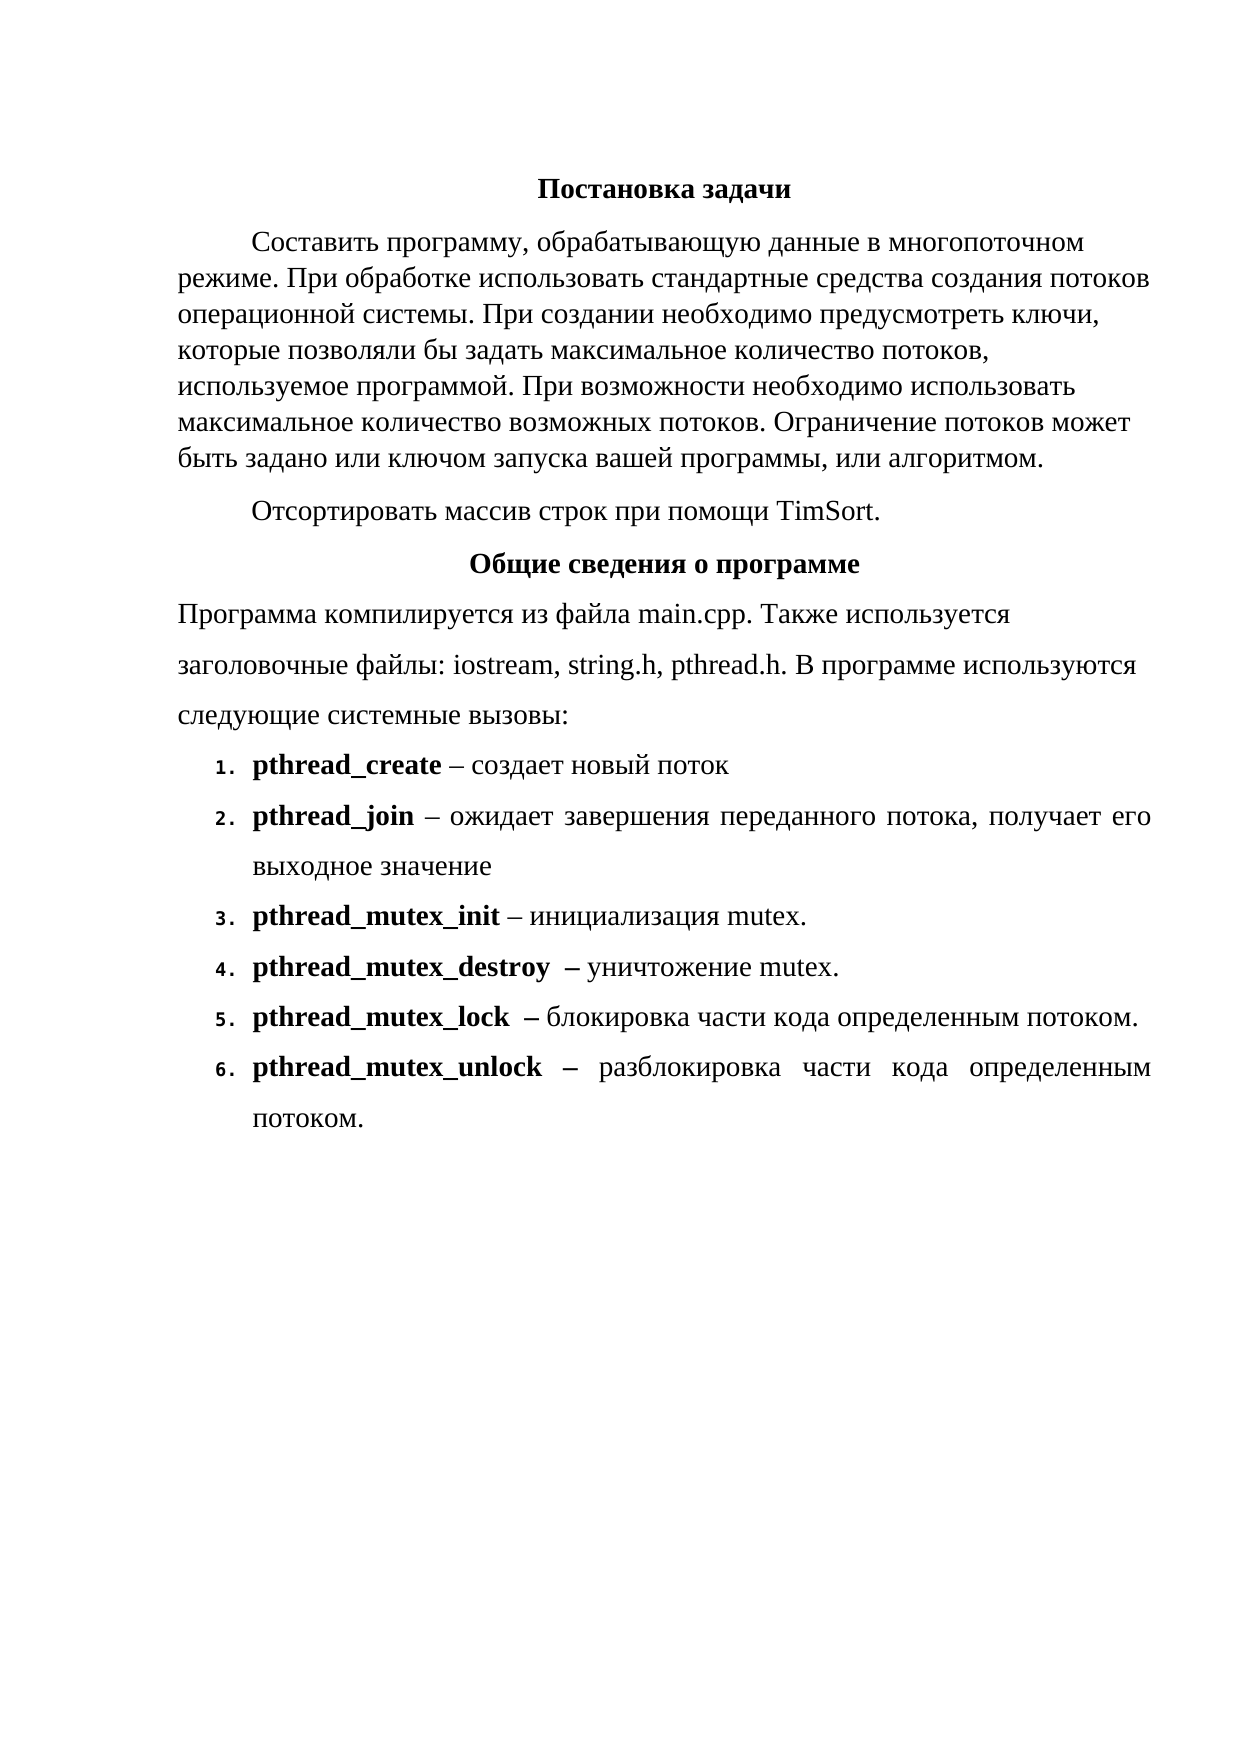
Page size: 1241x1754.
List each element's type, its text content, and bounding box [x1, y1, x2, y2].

list pthread_join – ожидает завершения переданного потока, получает его выходное значение [215, 798, 1152, 882]
text Составить программу, обрабатывающую данные в многопоточном режиме. При обработке использовать стандартные средства создания потоков операционной системы. При создании необходимо предусмотреть ключи, которые позволяли бы задать максимальное количество потоков, используемое программой. При возможности необходимо использовать максимальное количество возможных потоков. Ограничение потоков может быть задано или ключом запуска вашей программы, или алгоритмом. [177, 224, 1152, 474]
text Отсортировать массив строк при помощи TimSort. [177, 493, 1152, 527]
text Постановка задачи [177, 171, 1152, 204]
list pthread_mutex_lock – блокировка части кода определенным потоком. [215, 999, 1152, 1033]
list pthread_mutex_init – инициализация mutex. [215, 898, 1152, 932]
list pthread_create – создает новый поток [215, 747, 1152, 781]
list pthread_mutex_unlock – разблокировка части кода определенным потоком. [215, 1049, 1152, 1133]
text Общие сведения о программе [177, 546, 1152, 580]
list pthread_mutex_destroy – уничтожение mutex. [215, 949, 1152, 982]
text Программа компилируется из файла main.cpp. Также используется заголовочные файлы: iostream, string.h, pthread.h. В программе используются следующие системные вызовы: [177, 597, 1152, 731]
